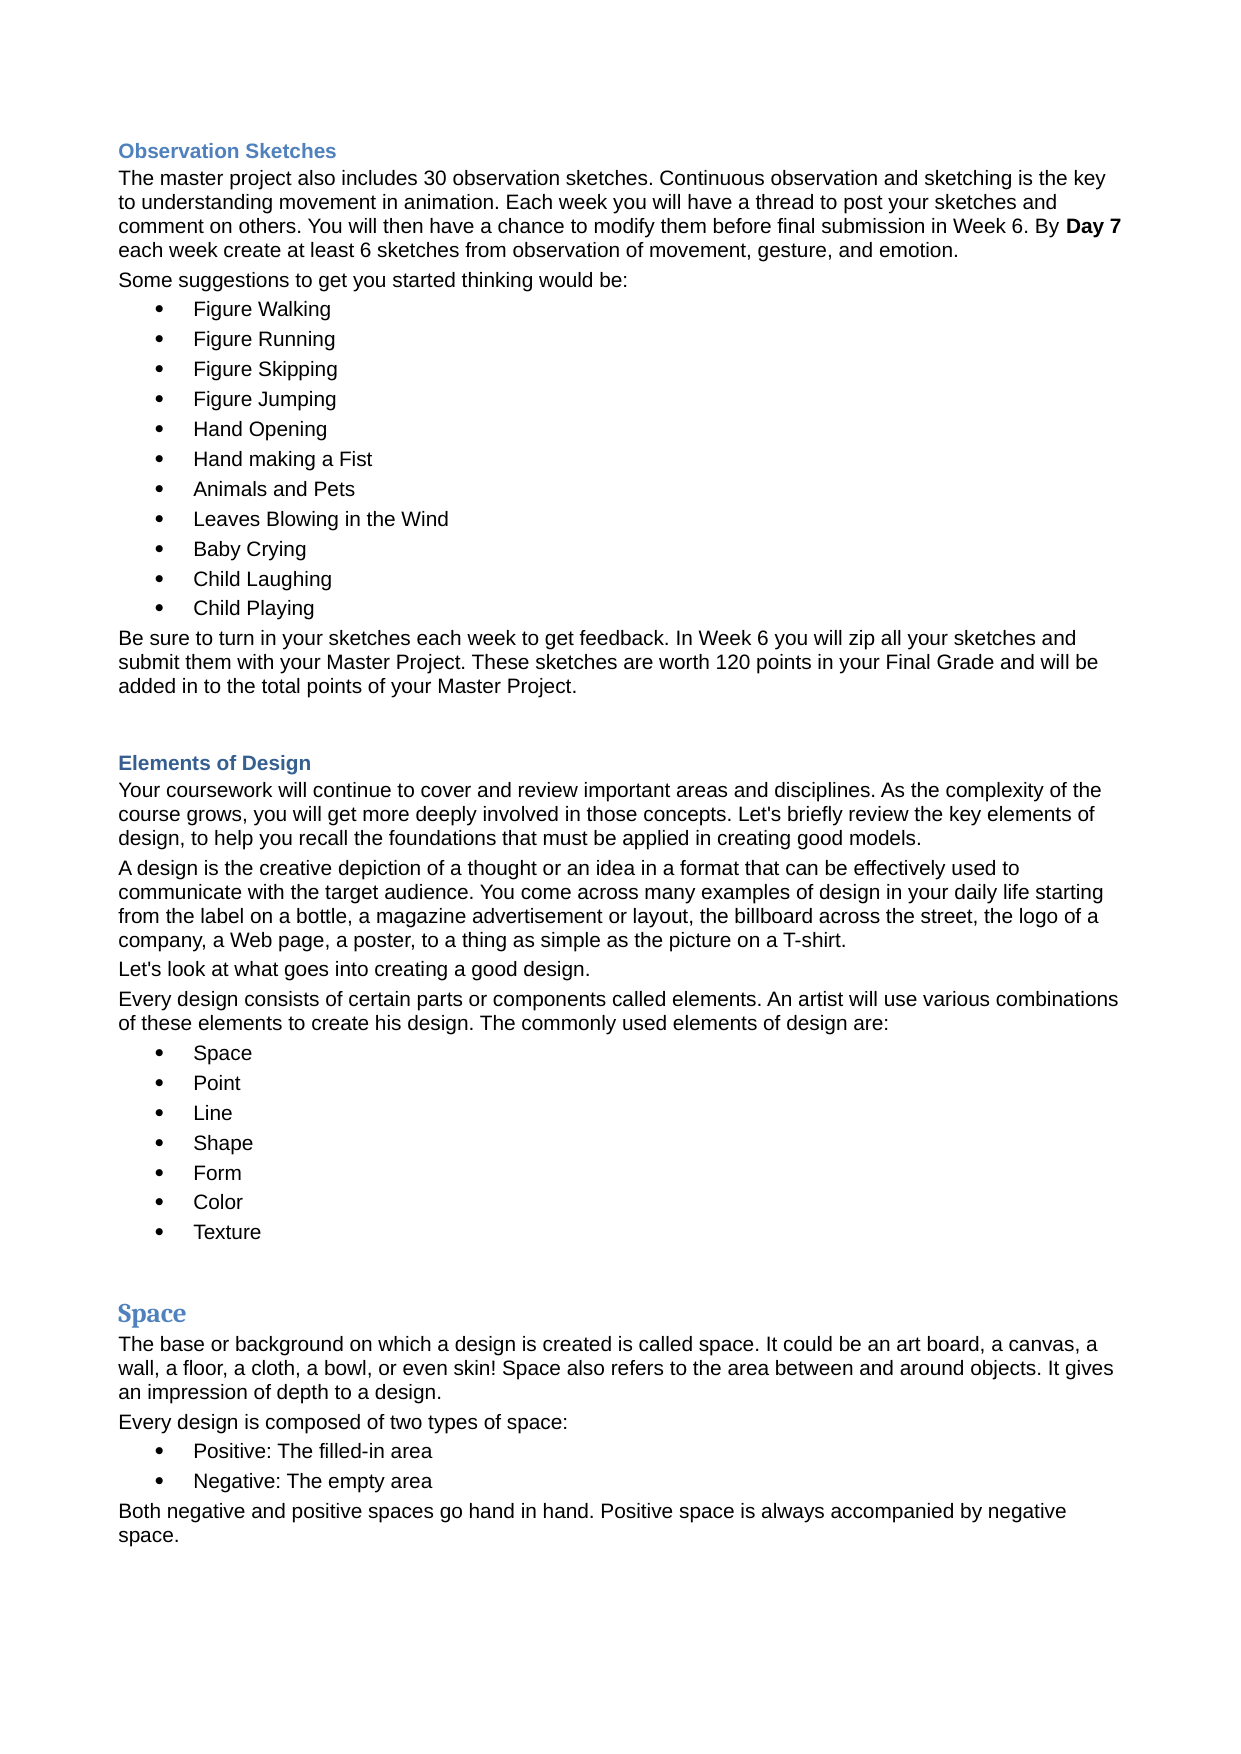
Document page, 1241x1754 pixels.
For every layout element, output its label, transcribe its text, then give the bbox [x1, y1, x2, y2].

text Some suggestions to get you started thinking would be: [118, 267, 1122, 291]
list Child Playing [156, 596, 1122, 620]
list Baby Crying [156, 536, 1122, 561]
list Shape [156, 1130, 1122, 1154]
list Figure Running [156, 327, 1122, 351]
text The base or background on which a design is created is called space. It could be an art board, a canvas, a wall, a floor, a cloth, a bowl, or even skin! Space also refers to the area between and around objects. It gives an impression of depth to a design. [118, 1332, 1122, 1404]
list Figure Walking [156, 297, 1122, 321]
list Color [156, 1190, 1122, 1214]
list Point [156, 1071, 1122, 1095]
subtitle Elements of Design [118, 751, 1122, 775]
text Every design consists of certain parts or components called elements. An artist will use various combinations of these elements to create his design. The commonly used elements of design are: [118, 987, 1122, 1035]
text Every design is composed of two types of space: [118, 1409, 1122, 1433]
list Positive: The filled-in area [156, 1439, 1122, 1463]
list Hand making a Fist [156, 447, 1122, 471]
list Space [156, 1041, 1122, 1065]
text Be sure to turn in your sketches each week to get feedback. In Week 6 you will zip all your sketches and submit them with your Master Project. These sketches are worth 120 points in your Final Grade and will be added in to the total points of your Master Project. [118, 626, 1122, 698]
subtitle Observation Sketches [118, 139, 1122, 163]
text The master project also includes 30 observation sketches. Continuous observation and sketching is the key to understanding movement in animation. Each week you will have a thread to post your sketches and comment on others. You will then have a chance to modify them before final submission in Week 6. By Day 7 each week create at least 6 sketches from observation of movement, gesture, and emotion. [118, 166, 1122, 262]
text Let's look at what goes into creating a good design. [118, 957, 1122, 981]
subtitle Space [118, 1298, 1122, 1329]
list Line [156, 1101, 1122, 1124]
list Texture [156, 1220, 1122, 1244]
list Leaves Blowing in the Wind [156, 507, 1122, 531]
list Child Laughing [156, 566, 1122, 590]
list Form [156, 1160, 1122, 1184]
text Your coursework will continue to cover and review important areas and disciplines. As the complexity of the course grows, you will get more deeply involved in those concepts. Let's briefly review the key elements of design, to help you recall the foundations that must be applied in creating good models. [118, 778, 1122, 850]
list Figure Jumping [156, 387, 1122, 411]
list Negative: The empty area [156, 1469, 1122, 1493]
text Both negative and positive spaces go hand in hand. Positive space is always accompanied by negative space. [118, 1499, 1122, 1547]
text A design is the creative depiction of a thought or an idea in a format that can be effectively used to communicate with the target audience. You come across many examples of design in your daily life starting from the label on a bottle, a magazine advertisement or layout, the billboard across the street, the logo of a company, a Web page, a poster, to a thing as simple as the picture on a T-shirt. [118, 856, 1122, 951]
list Hand Opening [156, 417, 1122, 441]
list Animals and Pets [156, 477, 1122, 501]
list Figure Skipping [156, 357, 1122, 381]
